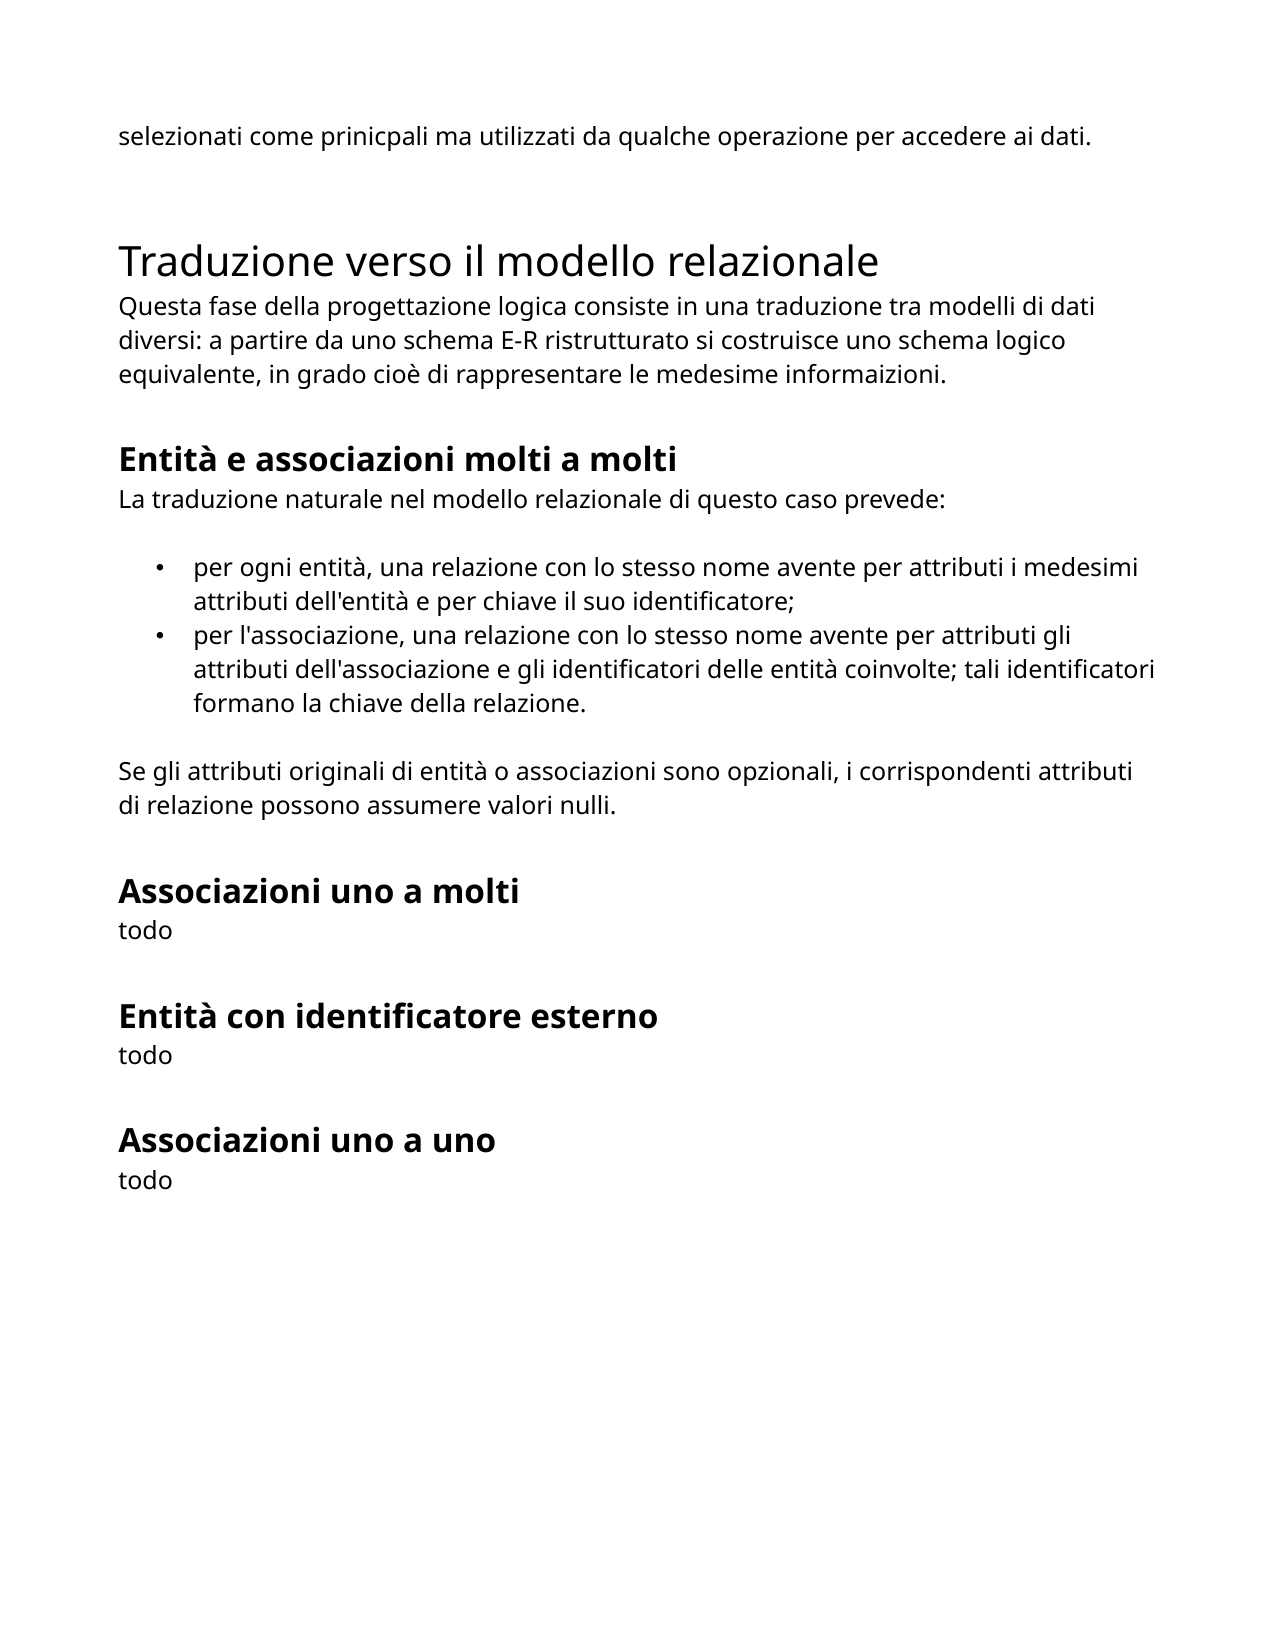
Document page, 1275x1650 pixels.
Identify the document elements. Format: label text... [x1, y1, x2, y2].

text Questa fase della progettazione logica consiste in una traduzione tra modelli di dati diversi: a partire da uno schema E-R ristrutturato si costruisce uno schema logico equivalente, in grado cioè di rappresentare le medesime informaizioni. [118, 288, 1157, 391]
text Associazioni uno a molti [118, 867, 1157, 913]
text Se gli attributi originali di entità o associazioni sono opzionali, i corrispondenti attributi di relazione possono assumere valori nulli. [118, 754, 1157, 822]
text Traduzione verso il modello relazionale [118, 232, 1157, 288]
text La traduzione naturale nel modello relazionale di questo caso prevede: [118, 481, 1157, 516]
text todo [118, 913, 1157, 947]
text selezionati come prinicpali ma utilizzati da qualche operazione per accedere ai dati. [118, 118, 1157, 152]
text Entità e associazioni molti a molti [118, 436, 1157, 481]
text Associazioni uno a uno [118, 1117, 1157, 1163]
text Entità con identificatore esterno [118, 992, 1157, 1038]
list per ogni entità, una relazione con lo stesso nome avente per attributi i medesimi attributi dell'entità e per chiave il suo identificatore; [156, 549, 1157, 618]
text todo [118, 1038, 1157, 1072]
text todo [118, 1163, 1157, 1197]
list per l'associazione, una relazione con lo stesso nome avente per attributi gli attributi dell'associazione e gli identificatori delle entità coinvolte; tali identificatori formano la chiave della relazione. [156, 618, 1157, 720]
